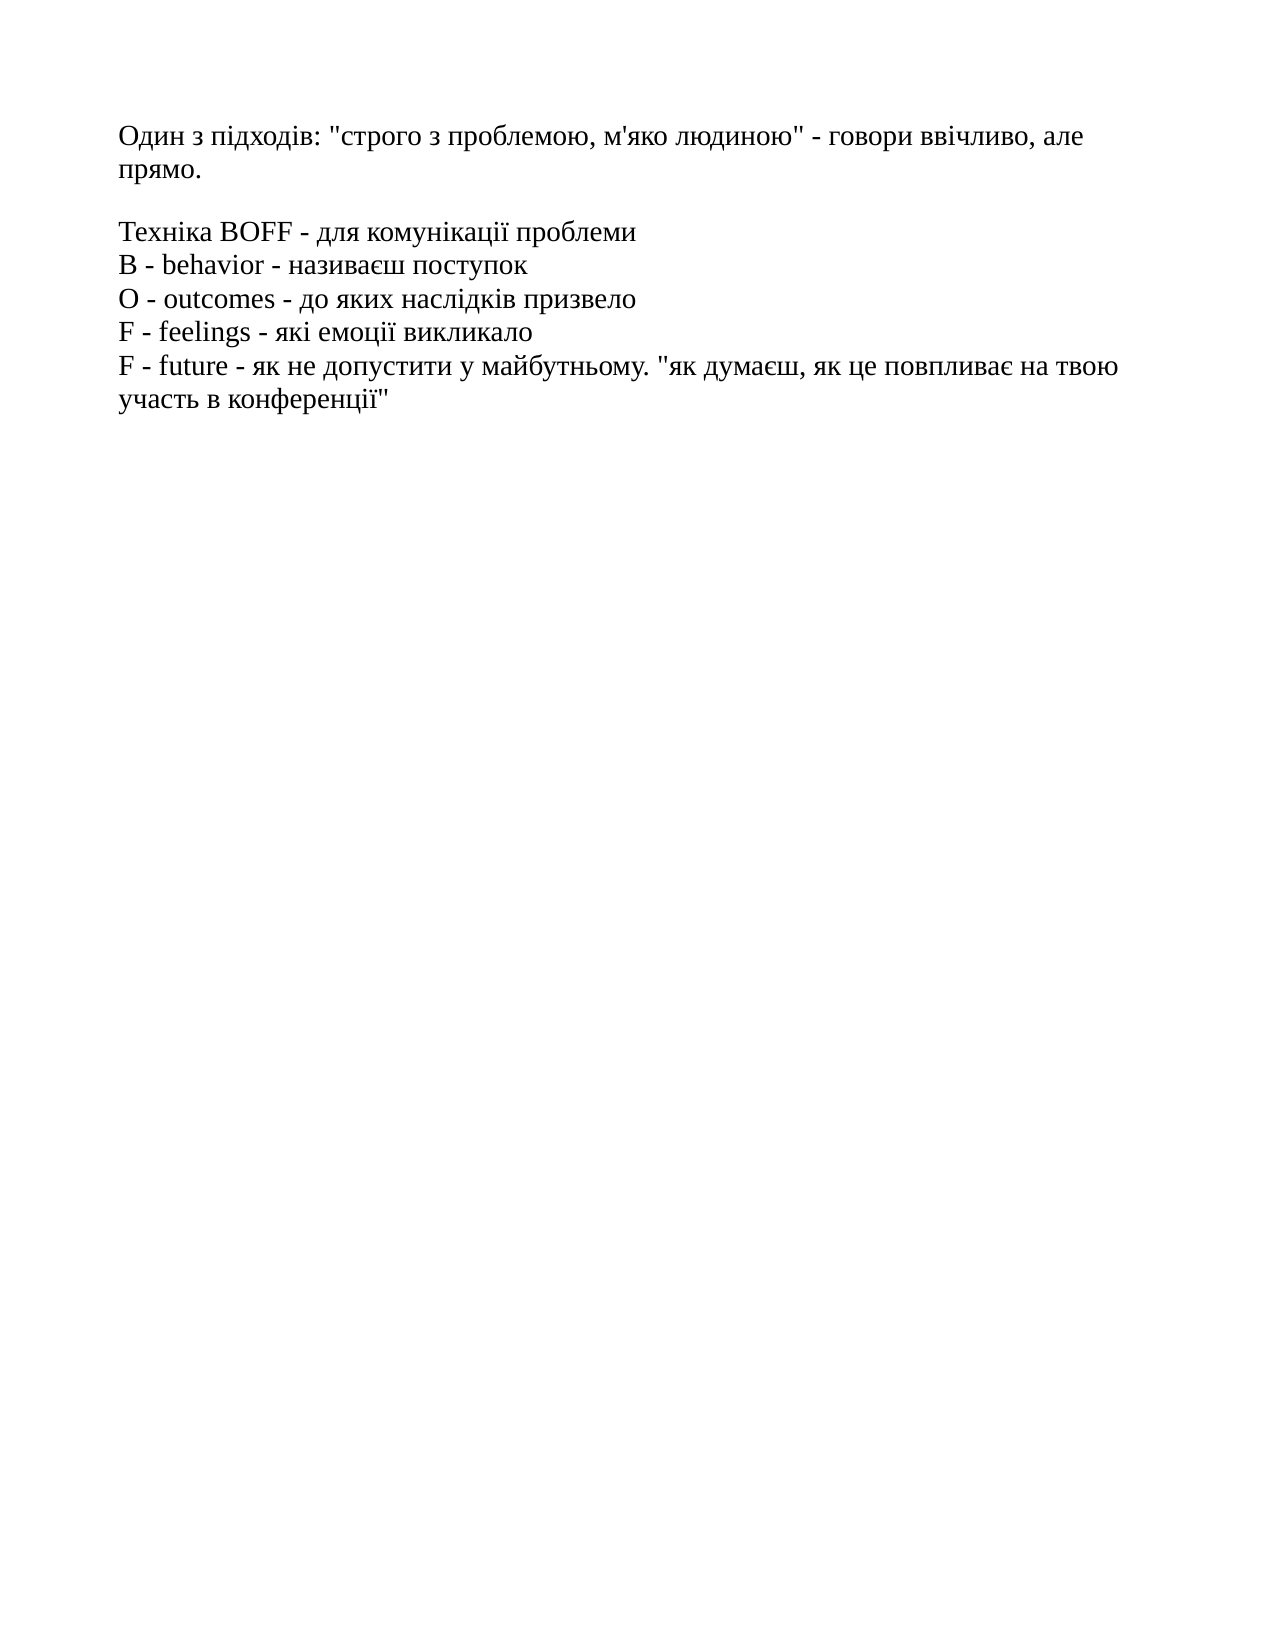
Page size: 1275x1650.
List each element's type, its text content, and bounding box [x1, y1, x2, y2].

text Один з підходів: "строго з проблемою, м'яко людиною" - говори ввічливо, але прямо. Техніка BOFF - для комунікації проблеми B - behavior - називаєш поступок O - outcomes - до яких наслідків призвело F - feelings - які емоції викликало F - future - як не допустити у майбутньому. "як думаєш, як це повпливає на твою участь в конференції" [118, 118, 1157, 415]
